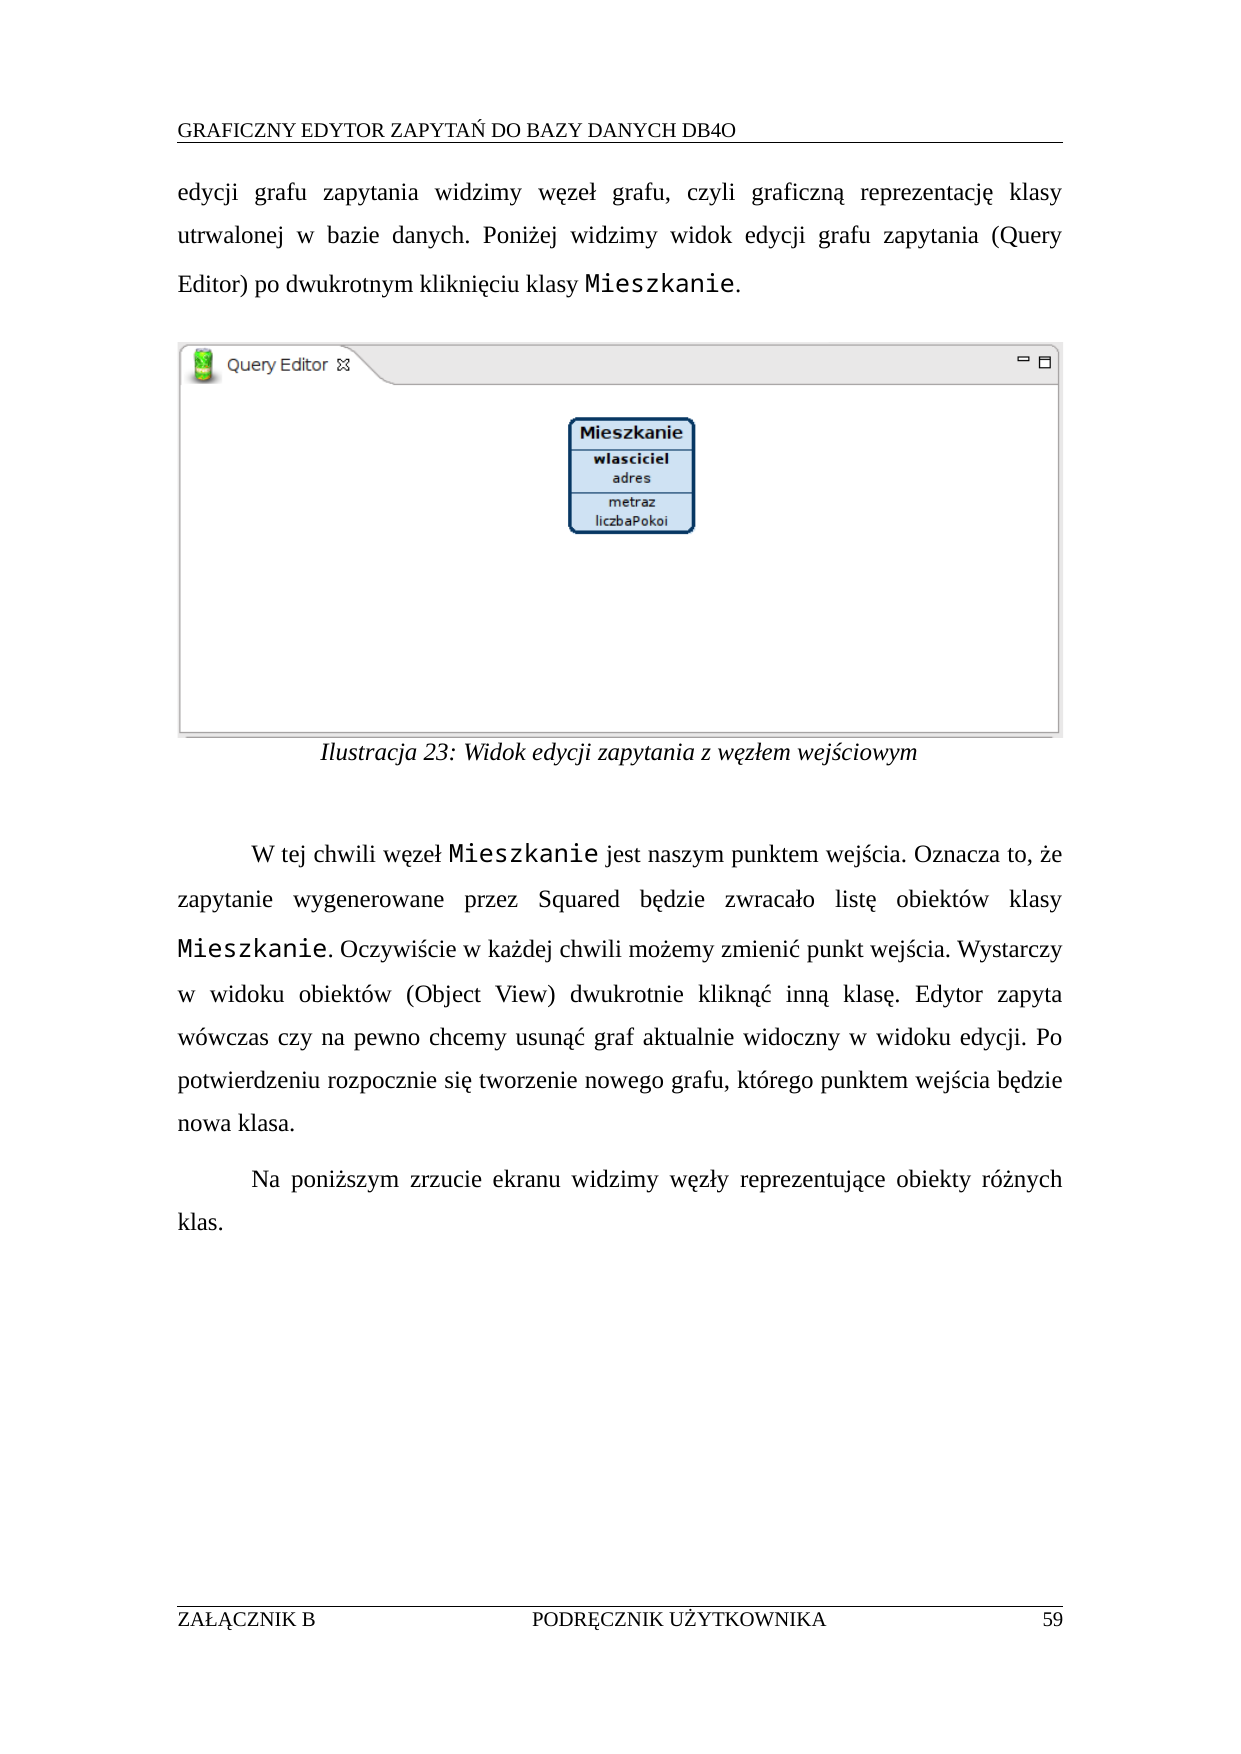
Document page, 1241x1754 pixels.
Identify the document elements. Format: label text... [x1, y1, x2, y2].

text Na poniższym zrzucie ekranu widzimy węzły reprezentujące obiekty różnych klas. [177, 1164, 1063, 1236]
text W tej chwili węzeł Mieszkanie jest naszym punktem wejścia. Oznacza to, że zapytanie wygenerowane przez Squared będzie zwracało listę obiektów klasy Mieszkanie. Oczywiście w każdej chwili możemy zmienić punkt wejścia. Wystarczy w widoku obiektów (Object View) dwukrotnie kliknąć inną klasę. Edytor zapyta wówczas czy na pewno chcemy usunąć graf aktualnie widoczny w widoku edycji. Po potwierdzeniu rozpocznie się tworzenie nowego grafu, którego punktem wejścia będzie nowa klasa. [177, 836, 1063, 1137]
text edycji grafu zapytania widzimy węzeł grafu, czyli graficzną reprezentację klasy utrwalonej w bazie danych. Poniżej widzimy widok edycji grafu zapytania (Query Editor) po dwukrotnym kliknięciu klasy Mieszkanie. [177, 177, 1063, 300]
picture [177, 342, 1064, 738]
text Ilustracja 23: Widok edycji zapytania z węzłem wejściowym [177, 738, 1063, 766]
